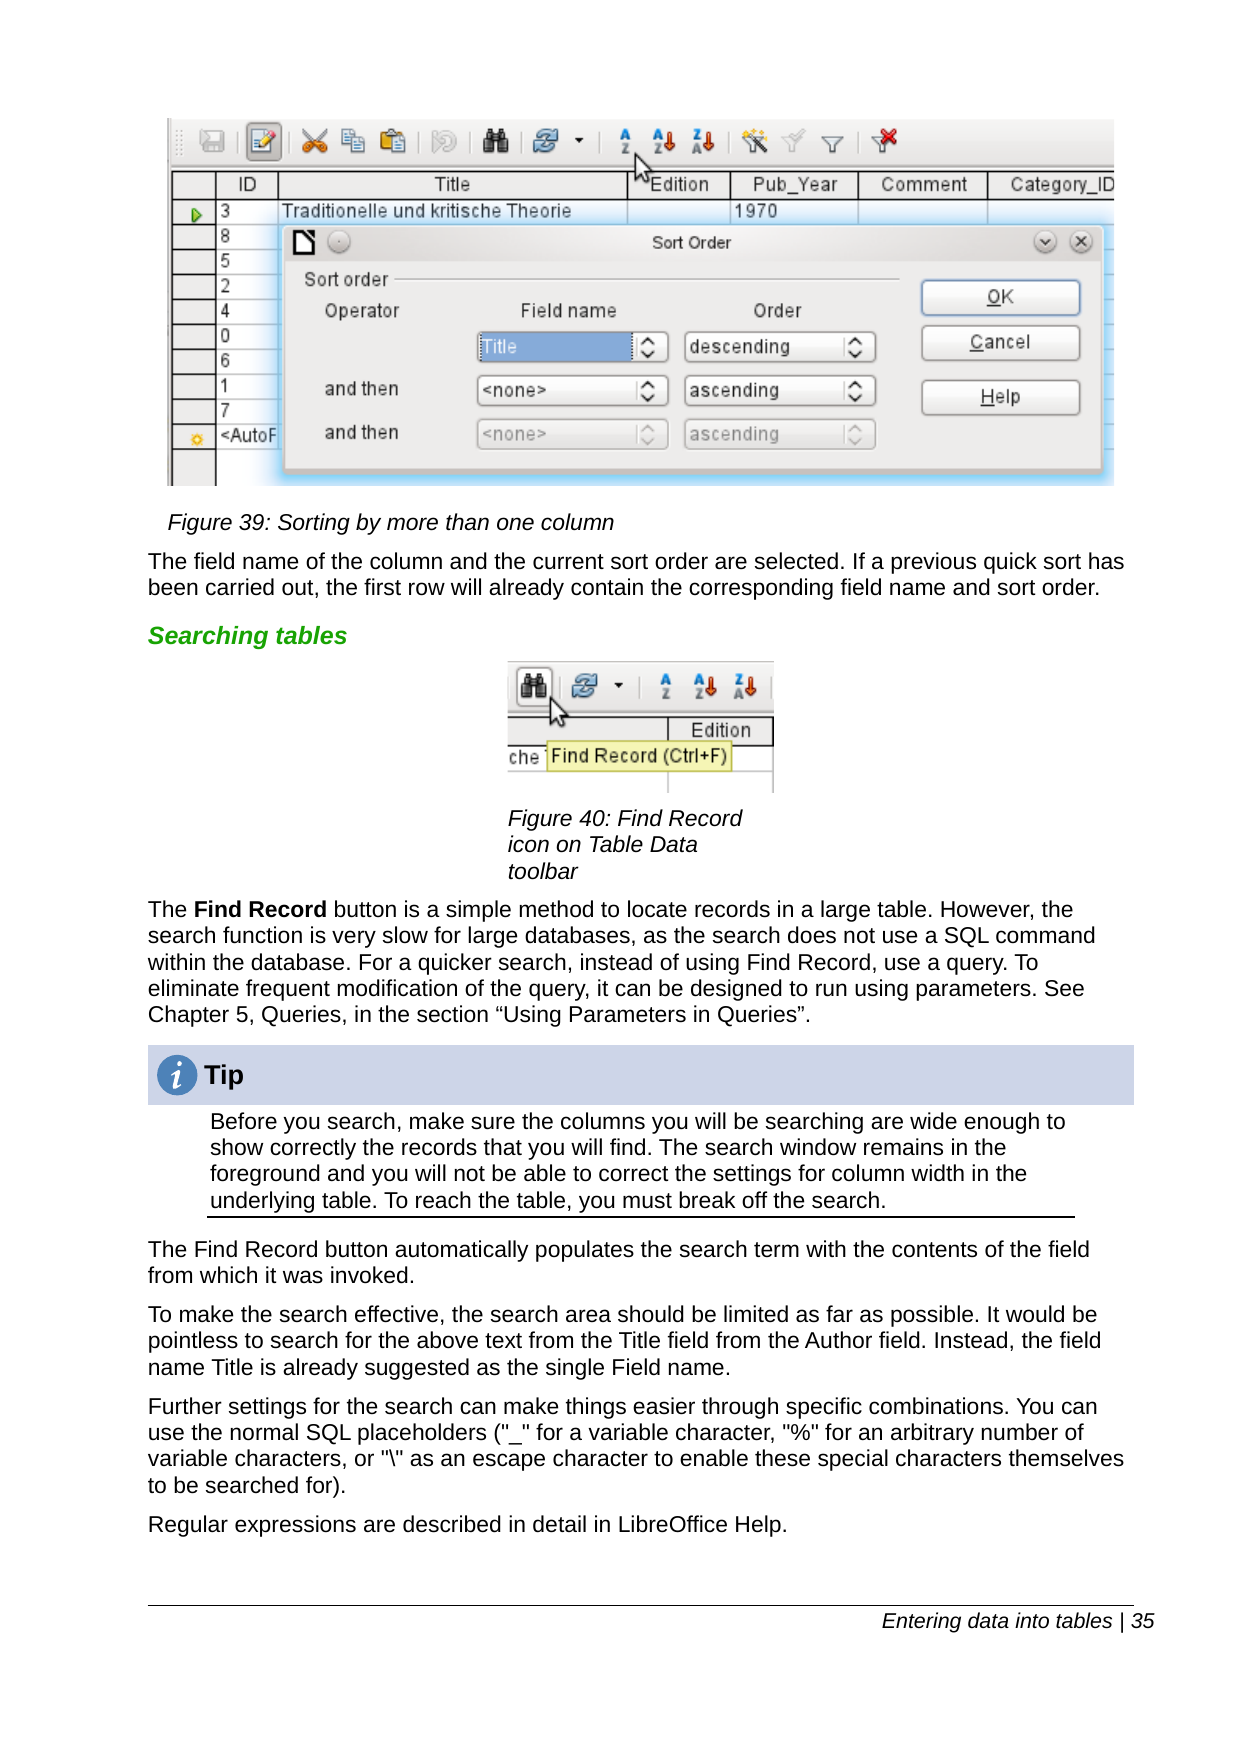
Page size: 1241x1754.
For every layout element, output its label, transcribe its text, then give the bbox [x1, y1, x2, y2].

picture [167, 118, 1115, 486]
text The field name of the column and the current sort order are selected. If a previous quick sort has been carried out, the first row will already contain the corresponding field name and sort order. [148, 548, 1134, 600]
subtitle Searching tables [148, 621, 1134, 650]
text Before you search, make sure the columns you will be searching are wide enough to show correctly the records that you will find. The search window remains in the foreground and you will not be able to correct the settings for column width in the underlying table. To reach the table, you must break off the search. [207, 1105, 1075, 1216]
text The Find Record button is a simple method to locate records in a large table. However, the search function is very slow for large databases, as the search does not use a SQL command within the database. For a quicker search, instead of using Find Record, use a query. To eliminate frequent modification of the query, it can be designed to run using parameters. See Chapter 5, Queries, in the section “Using Parameters in Queries”. [148, 896, 1134, 1028]
text Regular expressions are described in detail in LibreOffice Help. [148, 1511, 1134, 1537]
text Further settings for the search can make things easier through specific combinations. You can use the normal SQL placeholders ("_" for a variable character, "%" for an arbitrary number of variable characters, or "\" as an escape character to enable these special characters themselves to be searched for). [148, 1393, 1134, 1498]
subtitle Tip [148, 1045, 1134, 1105]
picture [507, 661, 774, 793]
text To make the search effective, the search area should be limited as far as possible. It would be pointless to search for the above text from the Title field from the Author field. Instead, the field name Title is already suggested as the single Field name. [148, 1301, 1134, 1380]
text The Find Record button automatically populates the search term with the contents of the field from which it was invoked. [148, 1236, 1134, 1289]
text Figure 39: Sorting by more than one column [167, 509, 1114, 536]
text Figure 40: Find Record icon on Table Data toolbar [508, 805, 774, 884]
